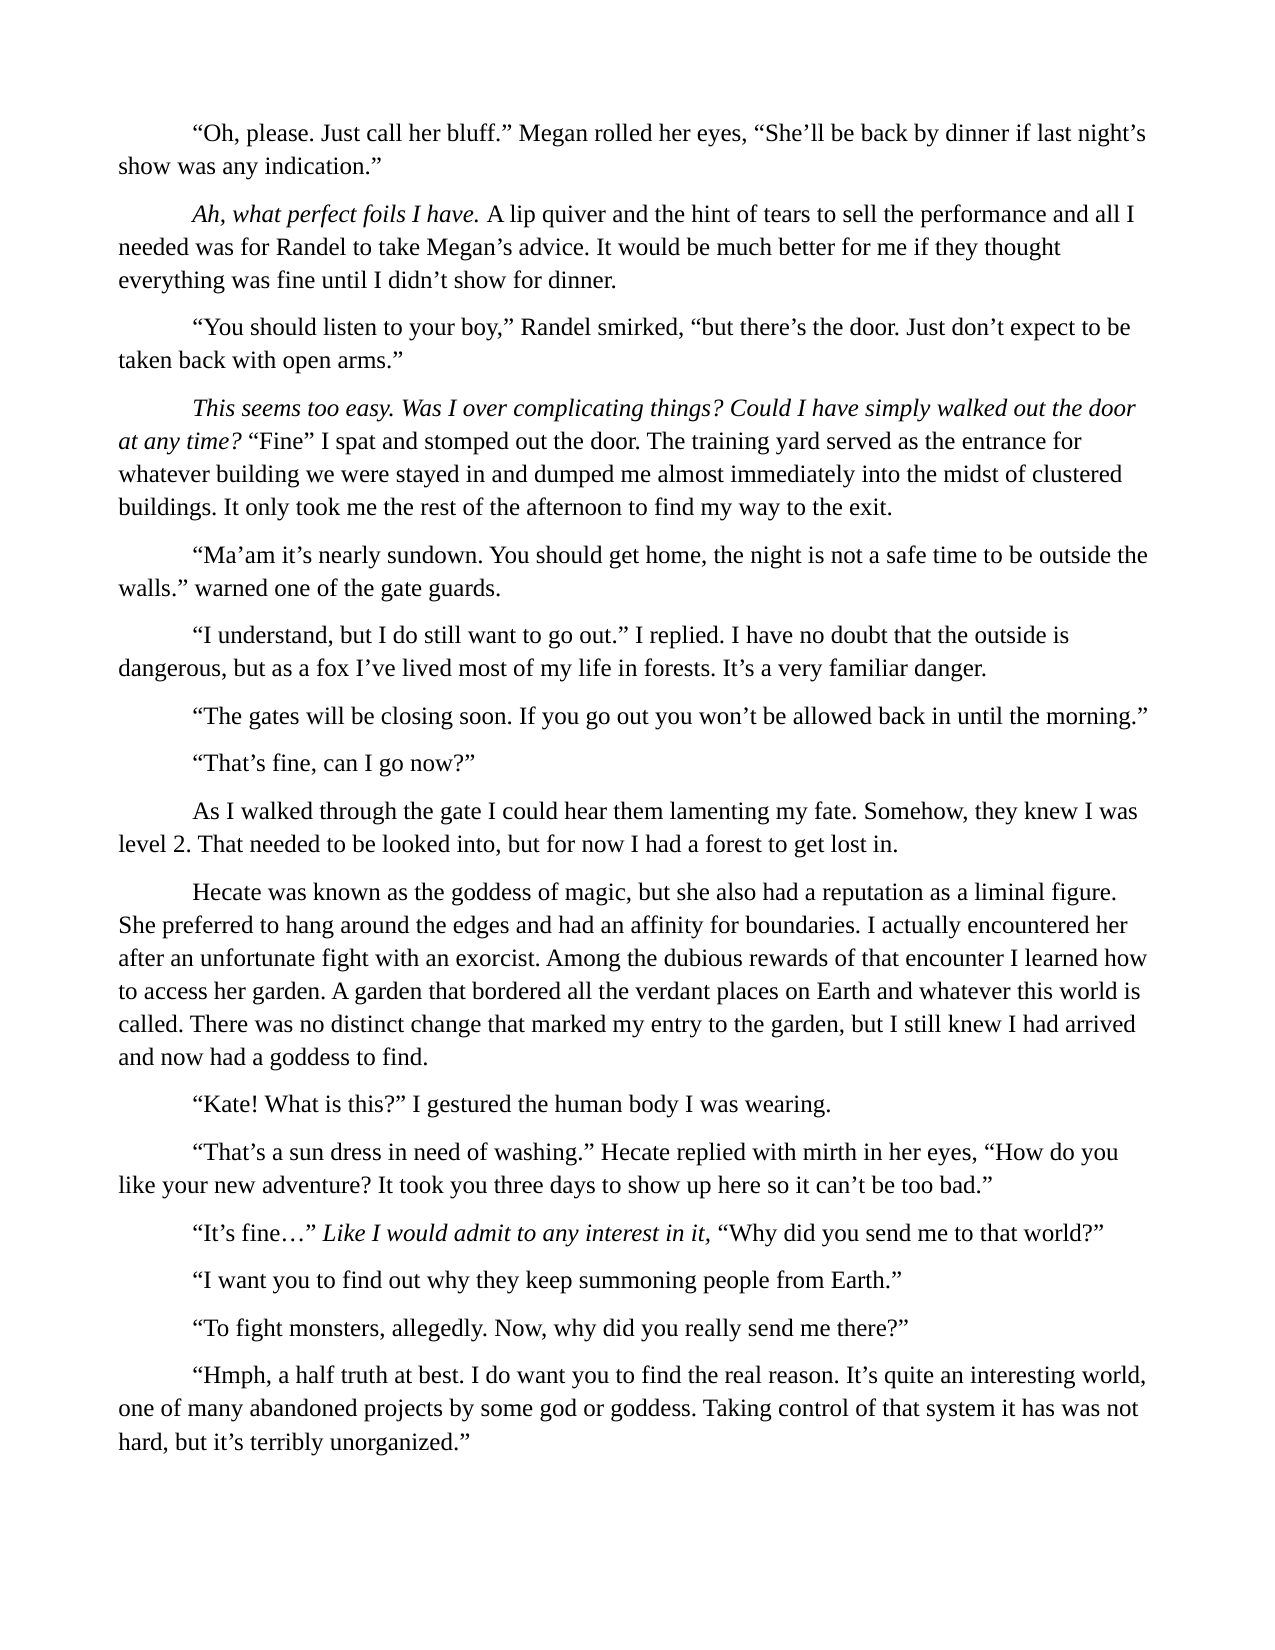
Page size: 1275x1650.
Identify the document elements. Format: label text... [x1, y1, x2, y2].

text As I walked through the gate I could hear them lamenting my fate. Somehow, they knew I was level 2. That needed to be looked into, but for now I had a forest to get lost in. [118, 796, 1157, 858]
text “The gates will be closing soon. If you go out you won’t be allowed back in until the morning.” [118, 701, 1157, 730]
text “You should listen to your boy,” Randel smirked, “but there’s the door. Just don’t expect to be taken back with open arms.” [118, 312, 1157, 374]
text This seems too easy. Was I over complicating things? Could I have simply walked out the door at any time? “Fine” I spat and stomped out the door. The training yard served as the entrance for whatever building we were stayed in and dumped me almost immediately into the midst of clustered buildings. It only took me the rest of the afternoon to find my way to the exit. [118, 393, 1157, 521]
text Hecate was known as the goddess of magic, but she also had a reputation as a liminal figure. She preferred to hang around the edges and had an affinity for boundaries. I actually encountered her after an unfortunate fight with an exorcist. Among the dubious rewards of that encounter I learned how to access her garden. A garden that bordered all the verdant places on Earth and whatever this world is called. There was no distinct change that marked my entry to the garden, but I still knew I had arrived and now had a goddess to find. [118, 877, 1157, 1071]
text “That’s fine, can I go now?” [118, 748, 1157, 777]
text “I want you to find out why they keep summoning people from Earth.” [118, 1265, 1157, 1294]
text “Hmph, a half truth at best. I do want you to find the real reason. It’s quite an interesting world, one of many abandoned projects by some god or goddess. Taking control of that system it has was not hard, but it’s terribly unorganized.” [118, 1361, 1157, 1455]
text “That’s a sun dress in need of washing.” Hecate replied with mirth in her eyes, “How do you like your new adventure? It took you three days to show up here so it can’t be too bad.” [118, 1137, 1157, 1199]
text Ah, what perfect foils I have. A lip quiver and the hint of tears to sell the performance and all I needed was for Randel to take Megan’s advice. It would be much better for me if they thought everything was fine until I didn’t show for dinner. [118, 199, 1157, 293]
text “Oh, please. Just call her bluff.” Megan rolled her eyes, “She’ll be back by dinner if last night’s show was any indication.” [118, 118, 1157, 180]
text “It’s fine…” Like I would admit to any interest in it, “Why did you send me to that world?” [118, 1218, 1157, 1246]
text “I understand, but I do still want to go out.” I replied. I have no doubt that the outside is dangerous, but as a fox I’ve lived most of my life in forests. It’s a very familiar danger. [118, 620, 1157, 682]
text “Ma’am it’s nearly sundown. You should get home, the night is not a safe time to be outside the walls.” warned one of the gate guards. [118, 540, 1157, 601]
text “Kate! What is this?” I gestured the human body I was wearing. [118, 1089, 1157, 1118]
text “To fight monsters, allegedly. Now, why did you really send me there?” [118, 1313, 1157, 1342]
